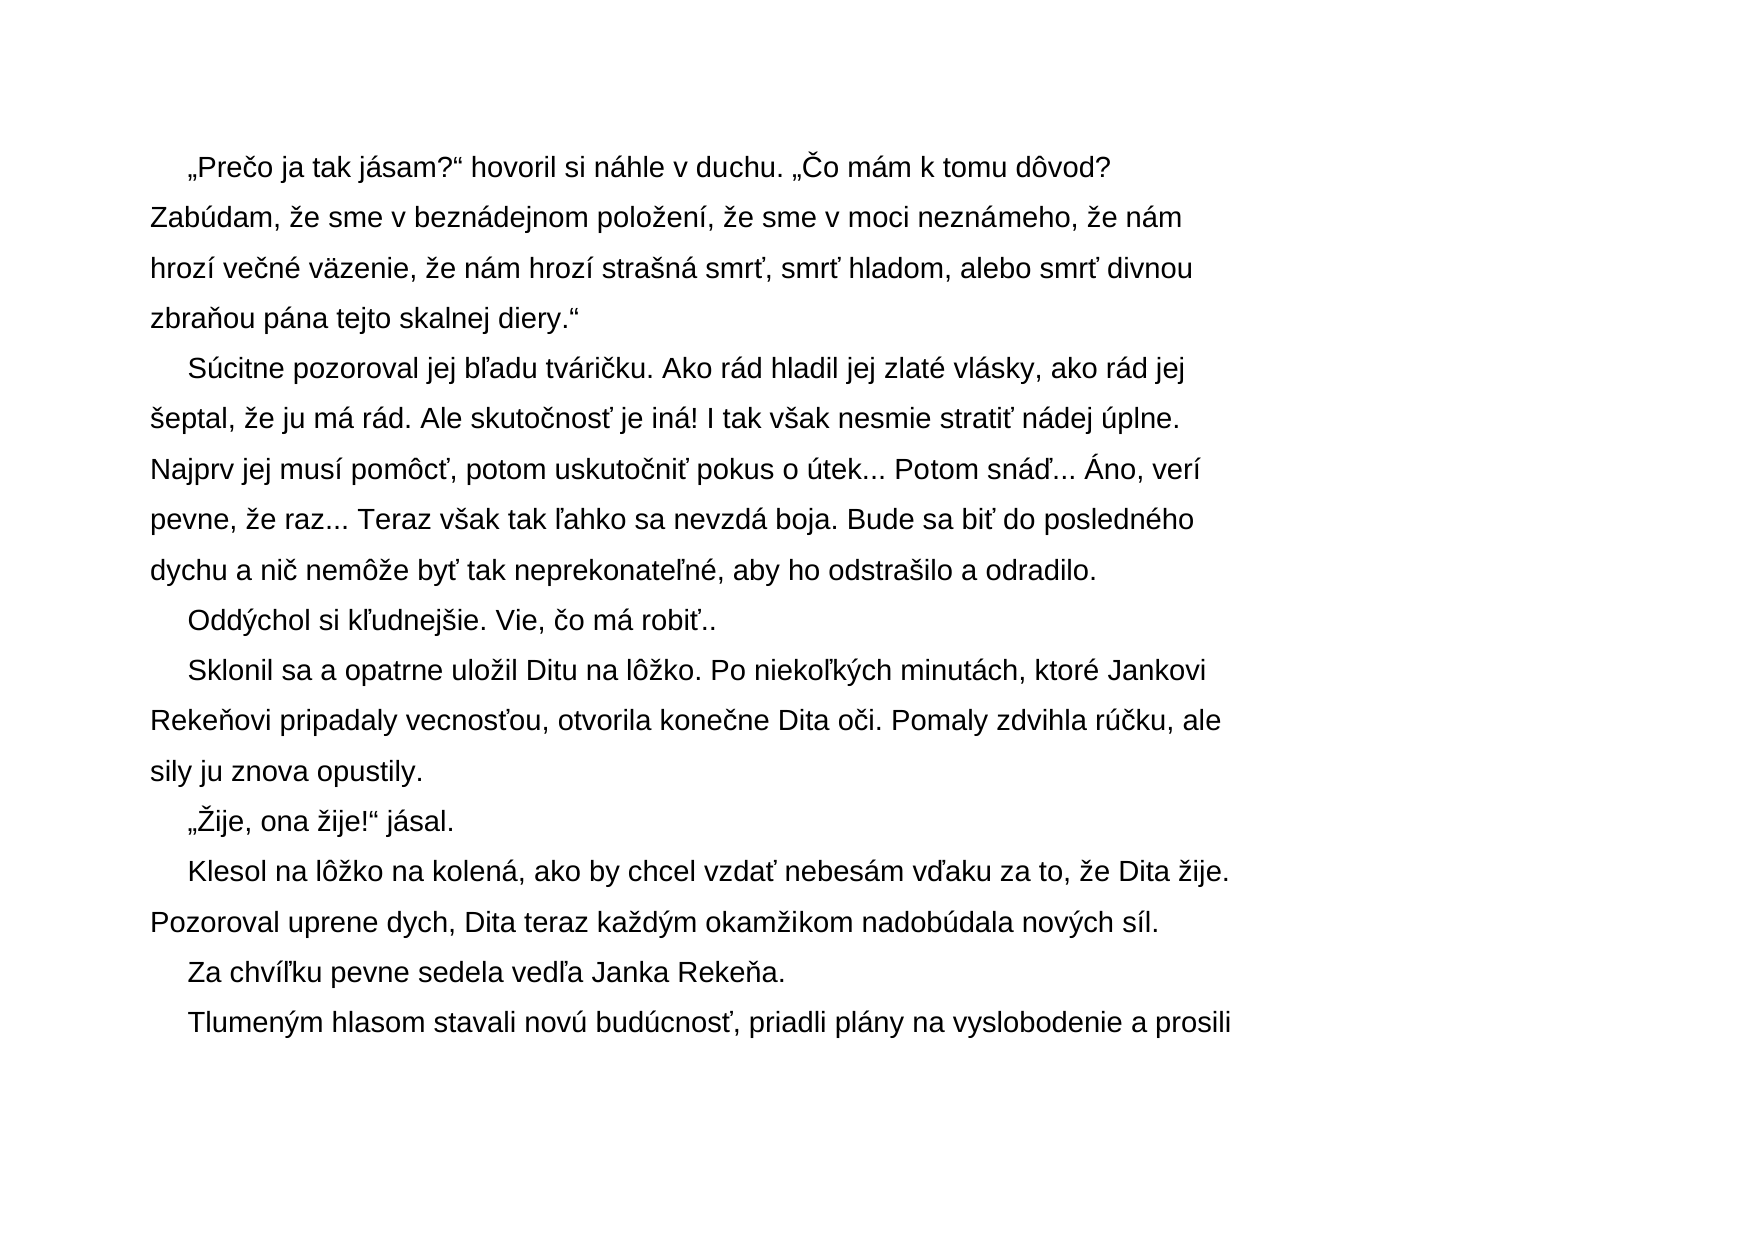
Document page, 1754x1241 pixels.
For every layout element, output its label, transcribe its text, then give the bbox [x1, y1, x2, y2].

text Súcitne pozoroval jej bľadu tváričku. Ako rád hladil jej zlaté vlásky, ako rád jej šeptal, že ju má rád. Ale skutočnosť je iná! I tak však nesmie stratiť nádej úplne. Najprv jej musí po­môcť, potom uskutočniť pokus o útek... Po­tom snáď... Áno, verí pevne, že raz... Teraz však tak ľahko sa nevzdá boja. Bude sa biť do posledného dychu a nič nemôže byť tak neprekonateľné, aby ho odstrašilo a odradilo. [150, 351, 1243, 586]
text Tlumeným hlasom stavali novú budúcnosť, priadli plány na vyslobodenie a prosili [150, 1005, 1243, 1039]
text Za chvíľku pevne sedela vedľa Janka Rekeňa. [150, 955, 1243, 988]
text „Prečo ja tak jásam?“ hovoril si náhle v du­chu. „Čo mám k tomu dôvod? Zabúdam, že sme v beznádejnom položení, že sme v moci nezná­meho, že nám hrozí večné väzenie, že nám hrozí strašná smrť, smrť hladom, alebo smrť divnou zbraňou pána tejto skalnej diery.“ [150, 150, 1243, 334]
text Klesol na lôžko na kolená, ako by chcel vzdať nebesám vďaku za to, že Dita žije. Pozo­roval uprene dych, Dita teraz každým okamži­kom nadobúdala nových síl. [150, 854, 1243, 938]
text Oddýchol si kľudnejšie. Vie, čo má robiť.. [150, 603, 1243, 636]
text „Žije, ona žije!“ jásal. [150, 804, 1243, 838]
text Sklonil sa a opatrne uložil Ditu na lôžko. Po niekoľkých minutách, ktoré Jankovi Rekeňovi pripadaly vecnosťou, otvorila konečne Dita oči. Pomaly zdvihla rúčku, ale sily ju znova opustily. [150, 653, 1243, 787]
